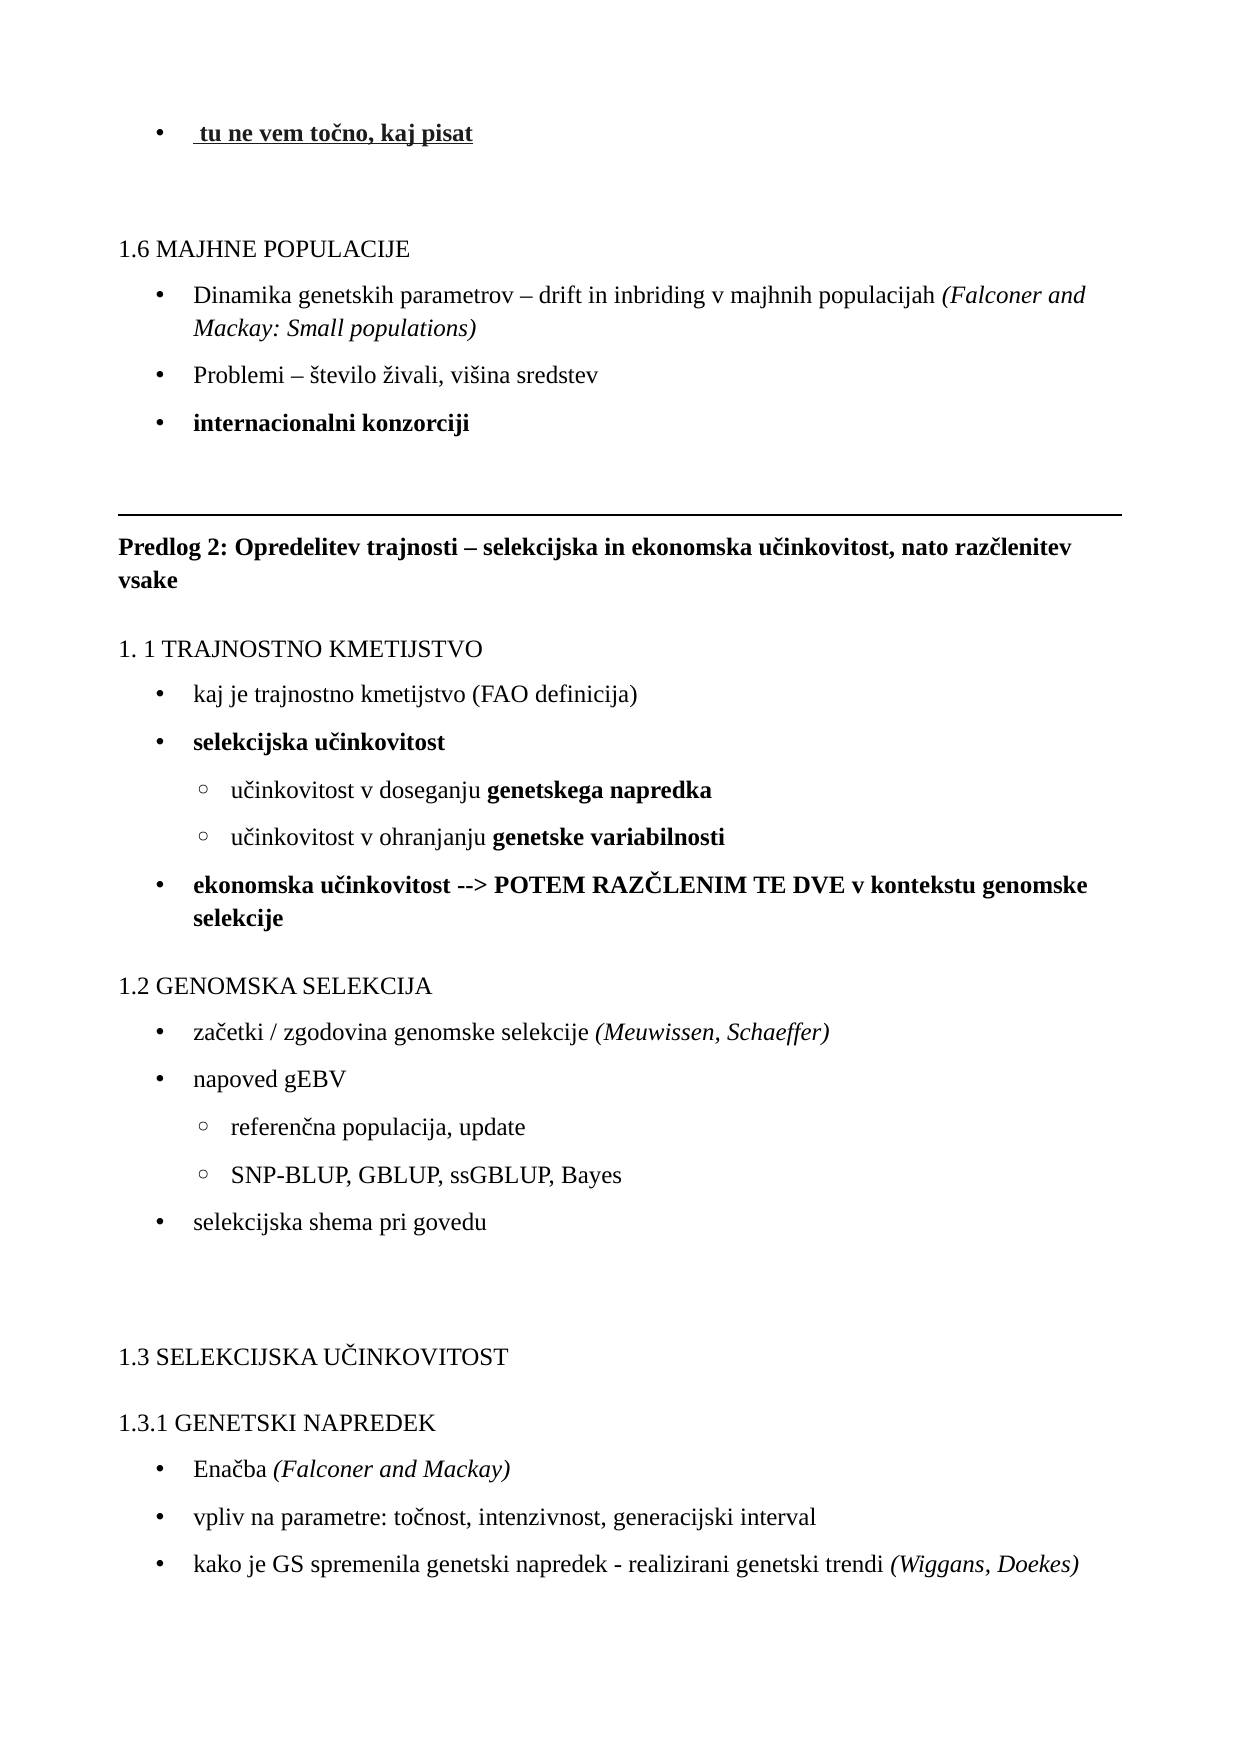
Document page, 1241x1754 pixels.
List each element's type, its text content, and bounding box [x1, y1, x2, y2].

list napoved gEBV [156, 1064, 1122, 1093]
list tu ne vem točno, kaj pisat [156, 118, 1122, 147]
list učinkovitost v doseganju genetskega napredka [193, 775, 1122, 803]
subtitle 1.6 MAJHNE POPULACIJE [118, 234, 1122, 263]
subtitle 1.3 Selekcijska učinkovitost [118, 1342, 1122, 1371]
list SNP-BLUP, GBLUP, ssGBLUP, Bayes [193, 1160, 1122, 1188]
list ekonomska učinkovitost --> POTEM RAZČLENIM TE DVE v kontekstu genomske selekcije [156, 870, 1122, 932]
list selekcijska shema pri govedu [156, 1207, 1122, 1236]
list vpliv na parametre: točnost, intenzivnost, generacijski interval [156, 1502, 1122, 1530]
subtitle 1.2 GENOMSKA SELEKCIJA [118, 971, 1122, 1000]
text Predlog 2: Opredelitev trajnosti – selekcijska in ekonomska učinkovitost, nato razčlenitev vsake [118, 532, 1122, 594]
list Enačba (Falconer and Mackay) [156, 1454, 1122, 1483]
list kako je GS spremenila genetski napredek - realizirani genetski trendi (Wiggans, Doekes) [156, 1549, 1122, 1578]
subtitle 1. 1 Trajnostno kmetijstvo [118, 634, 1122, 663]
subtitle 1.3.1 Genetski napredek [118, 1408, 1122, 1437]
list Problemi – število živali, višina sredstev [156, 360, 1122, 389]
list Dinamika genetskih parametrov – drift in inbriding v majhnih populacijah (Falconer and Mackay: Small populations) [156, 280, 1122, 341]
list selekcijska učinkovitost [156, 727, 1122, 756]
list kaj je trajnostno kmetijstvo (FAO definicija) [156, 679, 1122, 708]
list referenčna populacija, update [193, 1112, 1122, 1141]
list internacionalni konzorciji [156, 408, 1122, 437]
list začetki / zgodovina genomske selekcije (Meuwissen, Schaeffer) [156, 1017, 1122, 1046]
list učinkovitost v ohranjanju genetske variabilnosti [193, 822, 1122, 851]
